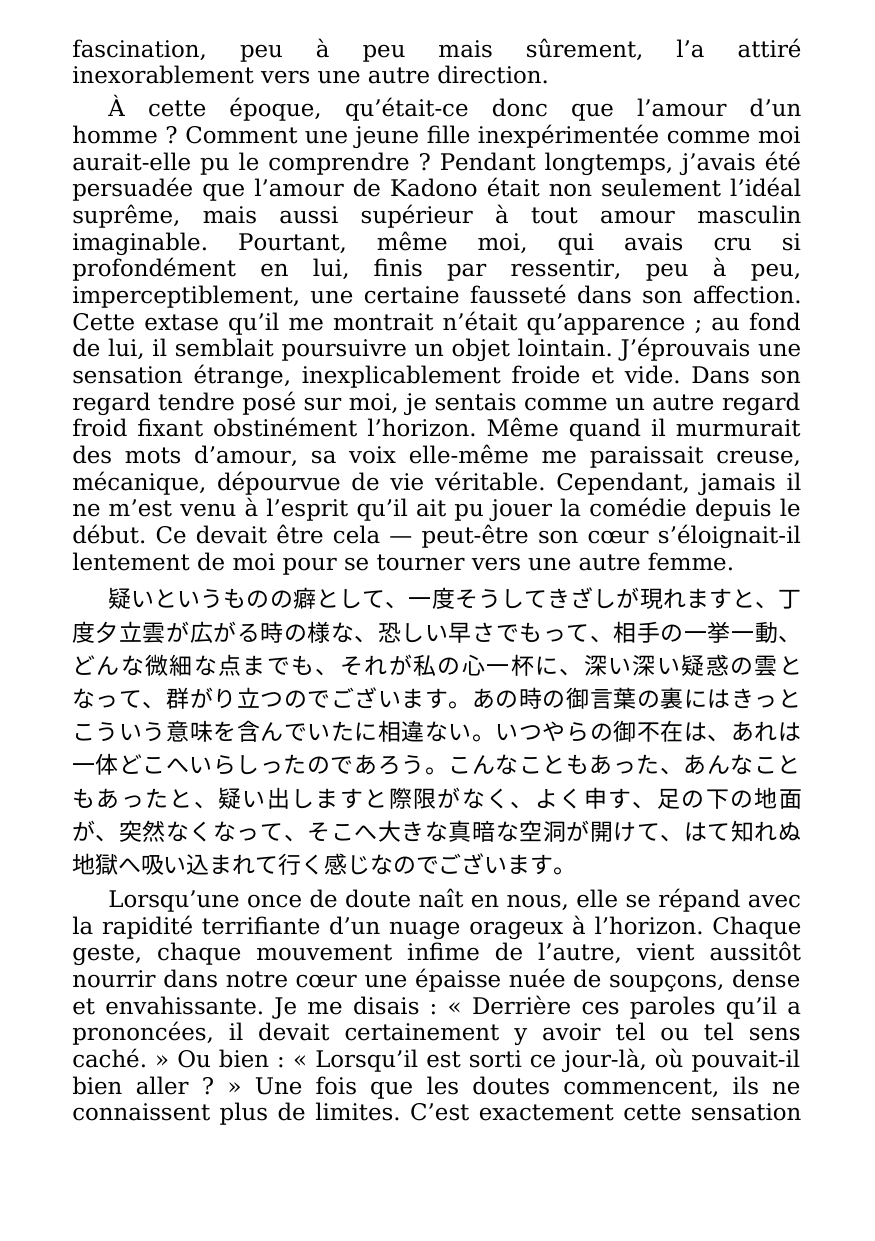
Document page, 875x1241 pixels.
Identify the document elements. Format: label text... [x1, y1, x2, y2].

text 疑いというものの癖として、一度そうしてきざしが現れますと、丁度夕立雲が広がる時の様な、恐しい早さでもって、相手の一挙一動、どんな微細な点までも、それが私の心一杯に、深い深い疑惑の雲となって、群がり立つのでございます。あの時の御言葉の裏にはきっとこういう意味を含んでいたに相違ない。いつやらの御不在は、あれは一体どこへいらしったのであろう。こんなこともあった、あんなこともあったと、疑い出しますと際限がなく、よく申す、足の下の地面が、突然なくなって、そこへ大きな真暗な空洞が開けて、はて知れぬ地獄へ吸い込まれて行く感じなのでございます。 [72, 581, 802, 880]
text À cette époque, qu’était-ce donc que l’amour d’un homme ? Comment une jeune fille inexpérimentée comme moi aurait-elle pu le comprendre ? Pendant longtemps, j’avais été persuadée que l’amour de Kadono était non seulement l’idéal suprême, mais aussi supérieur à tout amour masculin imaginable. Pourtant, même moi, qui avais cru si profondément en lui, finis par ressentir, peu à peu, imperceptiblement, une certaine fausseté dans son affection. Cette extase qu’il me montrait n’était qu’apparence ; au fond de lui, il semblait poursuivre un objet lointain. J’éprouvais une sensation étrange, inexplicablement froide et vide. Dans son regard tendre posé sur moi, je sentais comme un autre regard froid fixant obstinément l’horizon. Même quand il murmurait des mots d’amour, sa voix elle-même me paraissait creuse, mécanique, dépourvue de vie véritable. Cependant, jamais il ne m’est venu à l’esprit qu’il ait pu jouer la comédie depuis le début. Ce devait être cela — peut-être son cœur s’éloignait-il lentement de moi pour se tourner vers une autre femme. [72, 95, 802, 575]
text fascination, peu à peu mais sûrement, l’a attiré inexorablement vers une autre direction. [72, 36, 802, 89]
text Lorsqu’une once de doute naît en nous, elle se répand avec la rapidité terrifiante d’un nuage orageux à l’horizon. Chaque geste, chaque mouvement infime de l’autre, vient aussitôt nourrir dans notre cœur une épaisse nuée de soupçons, dense et envahissante. Je me disais : « Derrière ces paroles qu’il a prononcées, il devait certainement y avoir tel ou tel sens caché. » Ou bien : « Lorsqu’il est sorti ce jour-là, où pouvait-il bien aller ? » Une fois que les doutes commencent, ils ne connaissent plus de limites. C’est exactement cette sensation [72, 886, 802, 1126]
